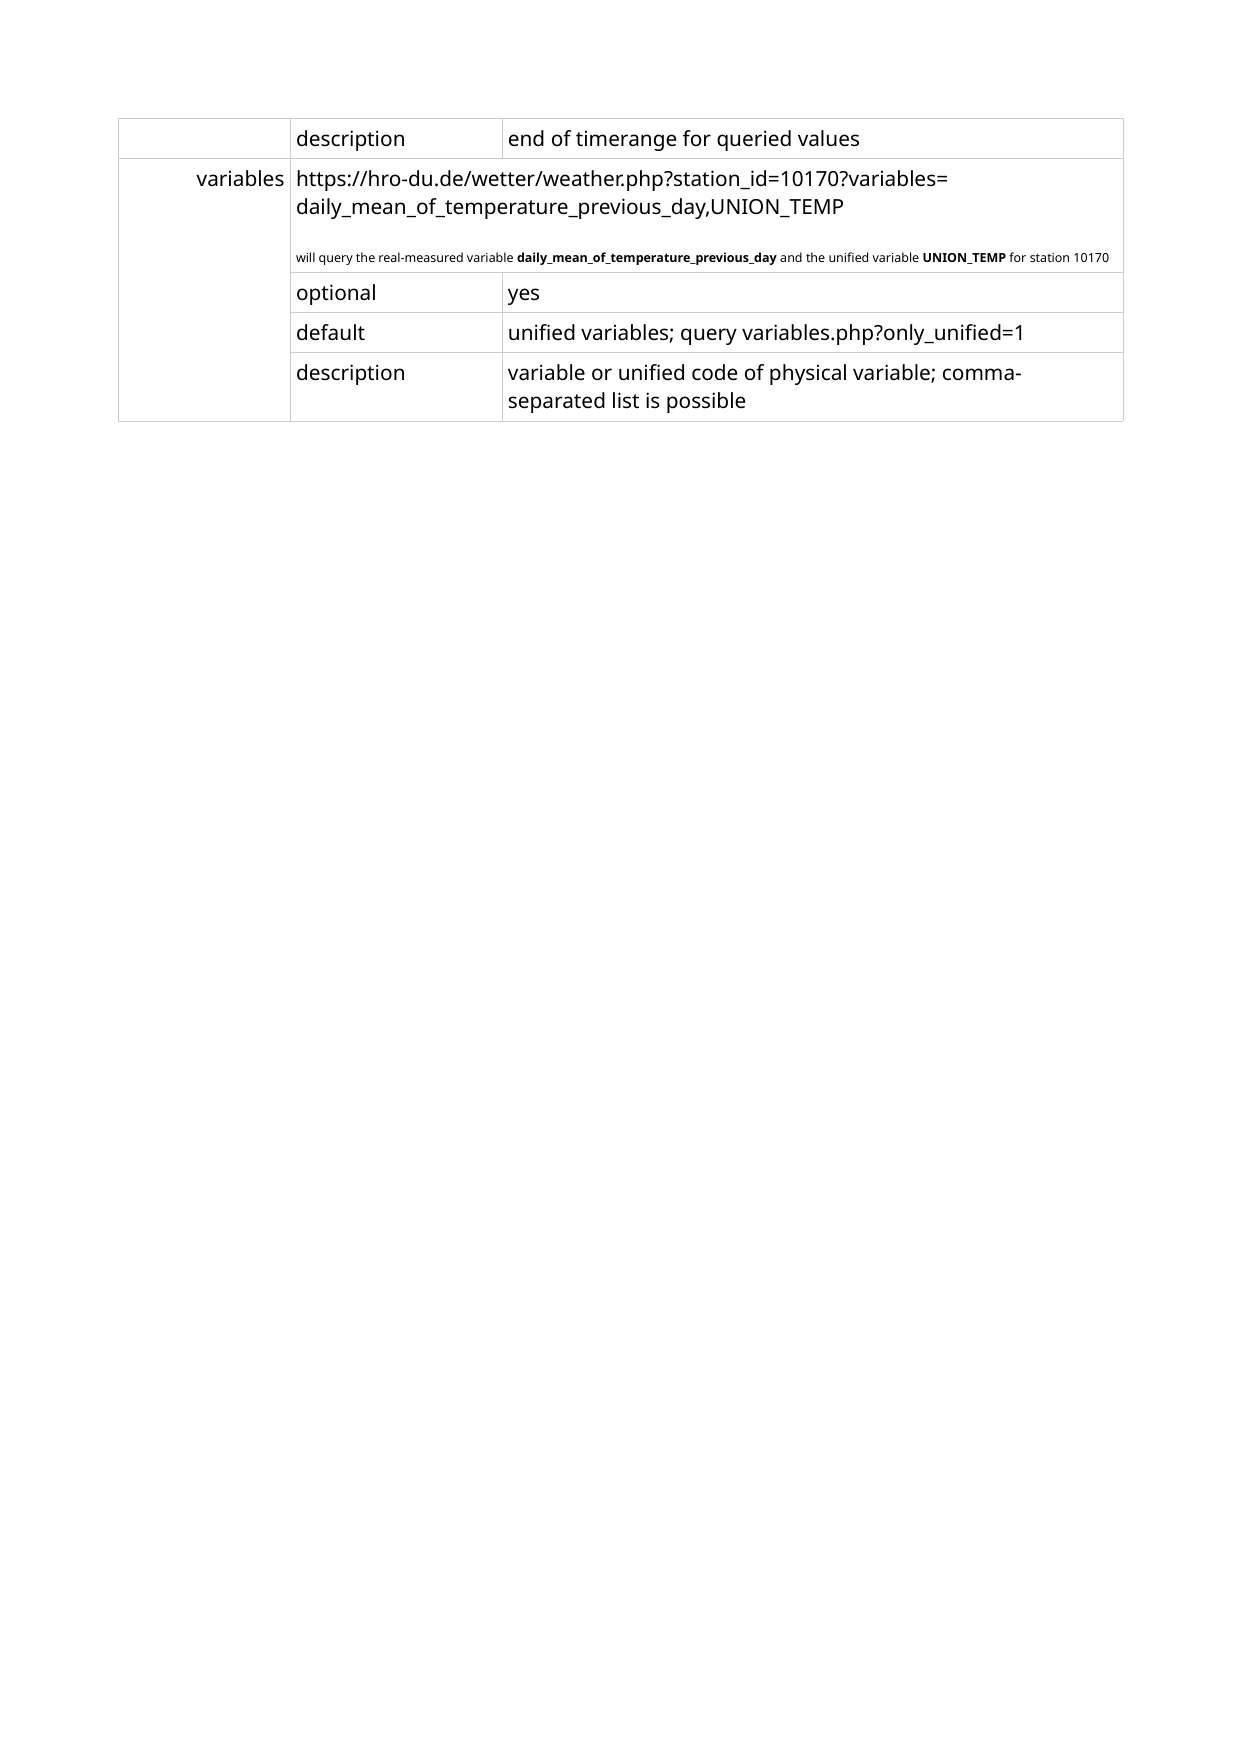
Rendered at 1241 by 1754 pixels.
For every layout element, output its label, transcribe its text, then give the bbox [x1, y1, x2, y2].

table_cell variables [119, 159, 290, 421]
table_cell optional [291, 273, 502, 312]
table_cell description [291, 119, 502, 158]
table_cell [119, 119, 290, 158]
table_cell default [291, 313, 502, 352]
table_cell unified variables; query variables.php?only_unified=1 [503, 313, 1123, 352]
table_cell description [291, 353, 502, 421]
table_cell end of timerange for queried values [503, 119, 1123, 158]
table_cell https://hro-du.de/wetter/weather.php?station_id=10170?variables= daily_mean_of_temperature_previous_day,UNION_TEMP will query the real-measured variable daily_mean_of_temperature_previous_day and the unified variable UNION_TEMP for station 10170 [291, 159, 1123, 272]
table_cell yes [503, 273, 1123, 312]
table_cell variable or unified code of physical variable; comma-separated list is possible [503, 353, 1123, 421]
